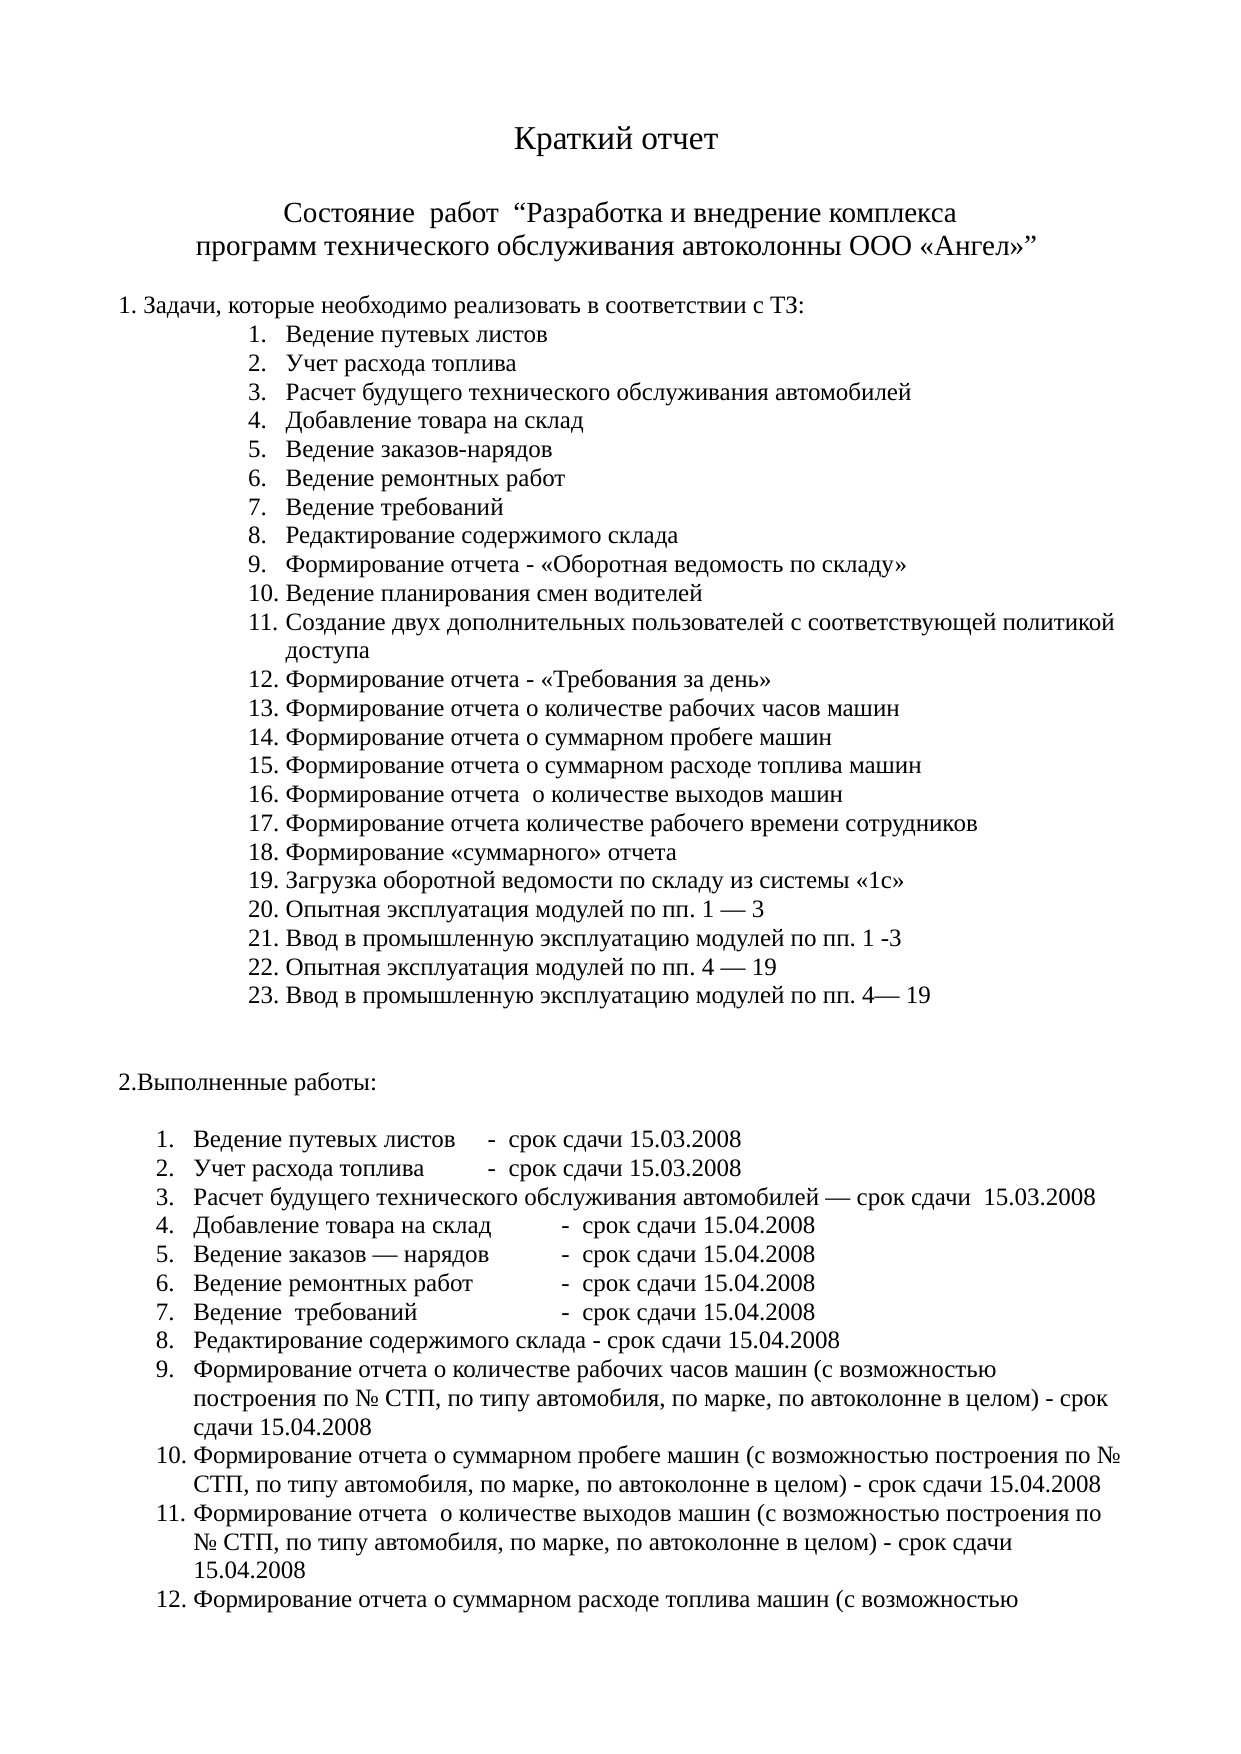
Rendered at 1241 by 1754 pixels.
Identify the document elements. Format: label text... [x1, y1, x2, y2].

list Добавление товара на склад - срок сдачи 15.04.2008 [156, 1211, 1122, 1239]
list Расчет будущего технического обслуживания автомобилей [248, 377, 1122, 406]
list Формирование отчета о количестве выходов машин [248, 779, 1122, 808]
list Формирование отчета о суммарном расходе топлива машин (с возможностью [156, 1584, 1122, 1613]
list Опытная эксплуатация модулей по пп. 1 — 3 [248, 894, 1122, 923]
text 2.Выполненные работы: [118, 1067, 1122, 1096]
list Формирование отчета о количестве рабочих часов машин [248, 693, 1122, 722]
list Ввод в промышленную эксплуатацию модулей по пп. 4— 19 [248, 981, 1122, 1009]
text 1. Задачи, которые необходимо реализовать в соответствии с ТЗ: [118, 291, 1122, 319]
list Опытная эксплуатация модулей по пп. 4 — 19 [248, 952, 1122, 981]
text Краткий отчет [118, 118, 1122, 156]
list Ведение путевых листов - срок сдачи 15.03.2008 [156, 1124, 1122, 1153]
list Учет расхода топлива - срок сдачи 15.03.2008 [156, 1153, 1122, 1182]
list Ведение ремонтных работ [248, 463, 1122, 492]
list Редактирование содержимого склада [248, 521, 1122, 549]
list Создание двух дополнительных пользователей с соответствующей политикой доступа [248, 607, 1122, 664]
list Расчет будущего технического обслуживания автомобилей — срок сдачи 15.03.2008 [156, 1182, 1122, 1211]
list Формирование отчета о количестве выходов машин (с возможностью построения по № СТП, по типу автомобиля, по марке, по автоколонне в целом) - срок сдачи 15.04.2008 [156, 1498, 1122, 1584]
text программ технического обслуживания автоколонны ООО «Ангел»” [118, 228, 1122, 262]
list Ведение заказов — нарядов - срок сдачи 15.04.2008 [156, 1239, 1122, 1268]
list Ведение требований - срок сдачи 15.04.2008 [156, 1297, 1122, 1326]
list Формирование отчета о суммарном расходе топлива машин [248, 751, 1122, 779]
list Ведение путевых листов [248, 319, 1122, 348]
list Редактирование содержимого склада - срок сдачи 15.04.2008 [156, 1326, 1122, 1354]
list Загрузка оборотной ведомости по складу из системы «1с» [248, 866, 1122, 894]
list Формирование отчета - «Оборотная ведомость по складу» [248, 549, 1122, 578]
list Ведение требований [248, 492, 1122, 521]
list Ведение планирования смен водителей [248, 578, 1122, 607]
list Ввод в промышленную эксплуатацию модулей по пп. 1 -3 [248, 923, 1122, 952]
list Добавление товара на склад [248, 406, 1122, 434]
list Формирование «суммарного» отчета [248, 837, 1122, 866]
list Ведение заказов-нарядов [248, 434, 1122, 463]
list Формирование отчета количестве рабочего времени сотрудников [248, 808, 1122, 837]
text Cостояние работ “Разработка и внедрение комплекса [118, 195, 1122, 228]
list Формирование отчета о суммарном пробеге машин (с возможностью построения по № СТП, по типу автомобиля, по марке, по автоколонне в целом) - срок сдачи 15.04.2008 [156, 1441, 1122, 1498]
list Учет расхода топлива [248, 348, 1122, 377]
list Формирование отчета - «Требования за день» [248, 664, 1122, 693]
list Ведение ремонтных работ - срок сдачи 15.04.2008 [156, 1268, 1122, 1297]
list Формирование отчета о количестве рабочих часов машин (с возможностью построения по № СТП, по типу автомобиля, по марке, по автоколонне в целом) - срок сдачи 15.04.2008 [156, 1354, 1122, 1441]
list Формирование отчета о суммарном пробеге машин [248, 722, 1122, 751]
